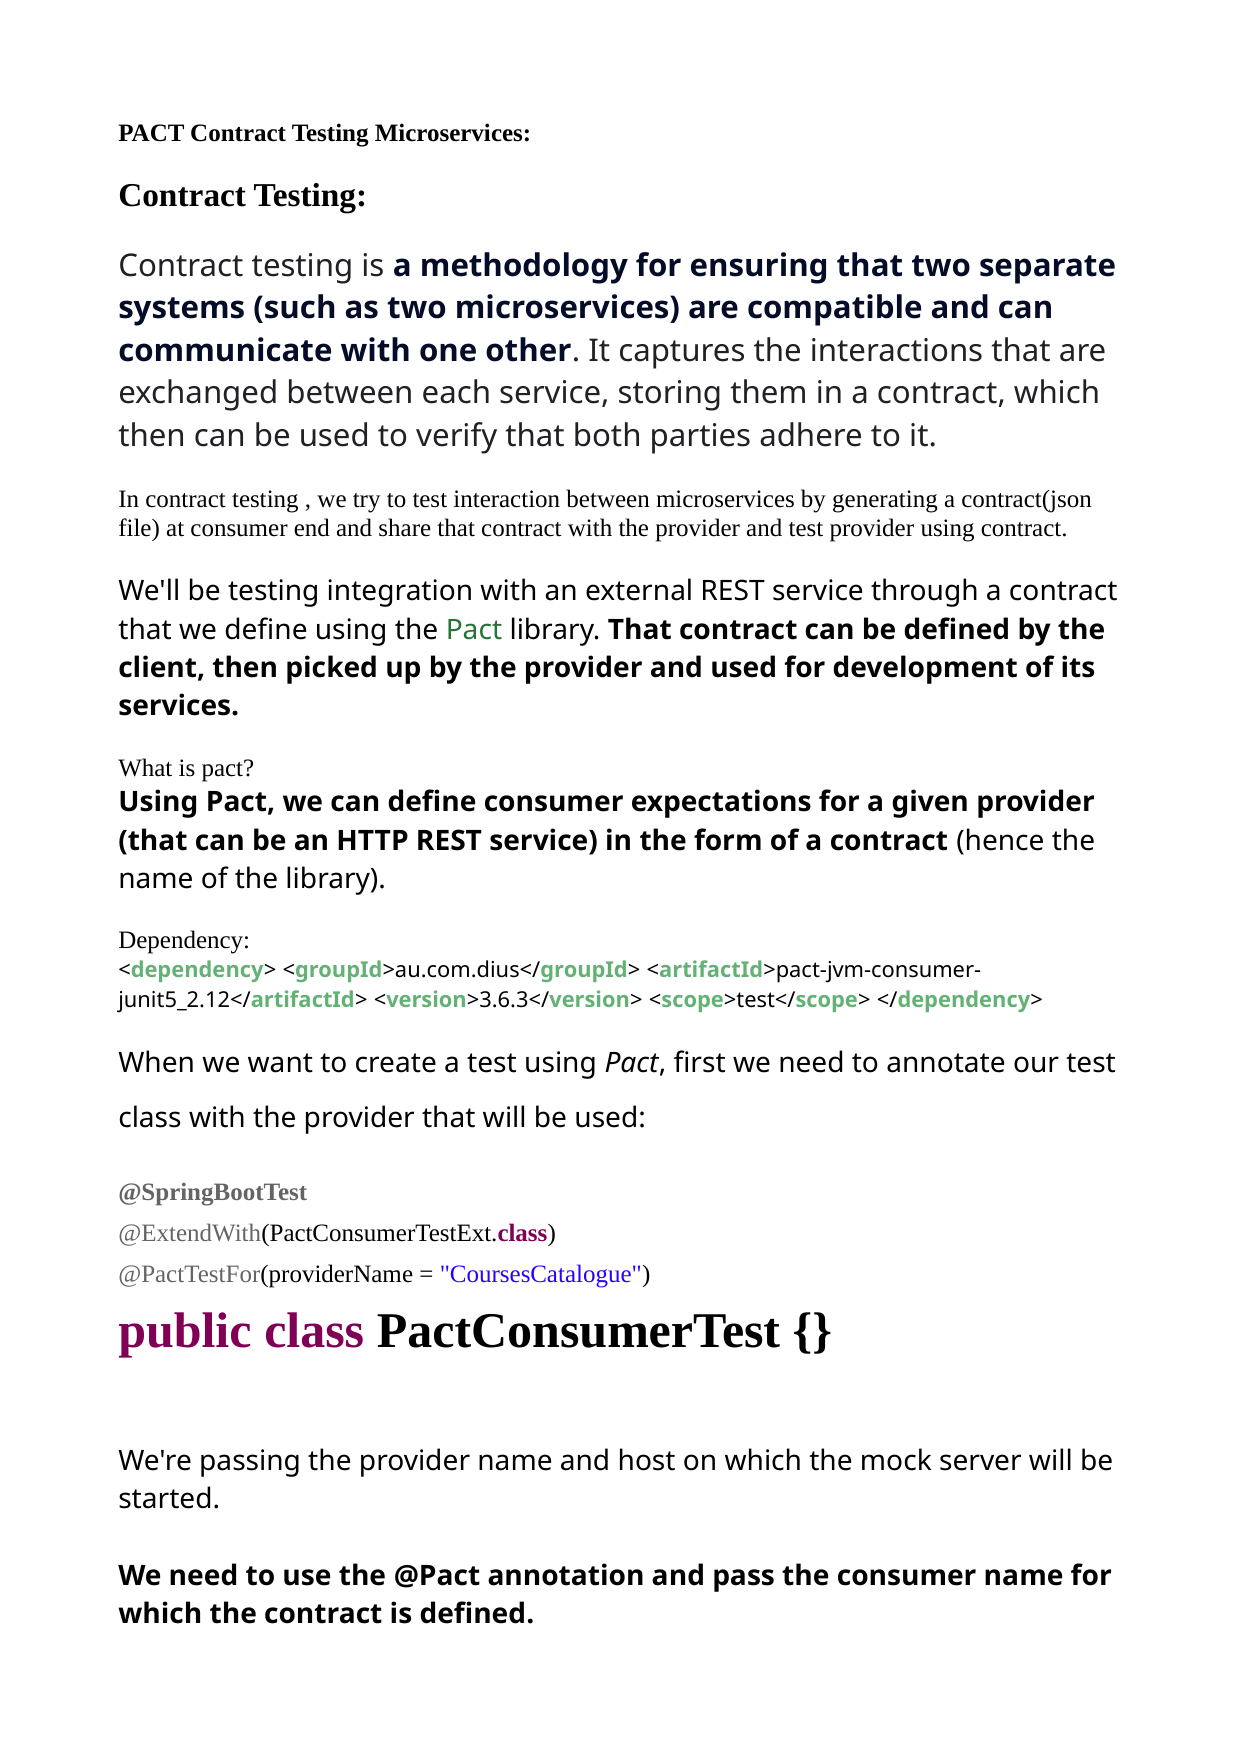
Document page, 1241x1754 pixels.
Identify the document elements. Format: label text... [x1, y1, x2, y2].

text PACT Contract Testing Microservices: [118, 118, 1122, 147]
text We're passing the provider name and host on which the mock server will be started. [118, 1440, 1122, 1517]
text @PactTestFor(providerName = "CoursesCatalogue") [118, 1259, 1122, 1288]
text We need to use the @Pact annotation and pass the consumer name for which the contract is defined. [118, 1555, 1122, 1632]
text Contract Testing: [118, 176, 1122, 214]
text In contract testing , we try to test interaction between microservices by generating a contract(json file) at consumer end and share that contract with the provider and test provider using contract. [118, 484, 1122, 542]
text @SpringBootTest [118, 1177, 1122, 1205]
text When we want to create a test using Pact, first we need to annotate our test class with the provider that will be used: [118, 1042, 1122, 1138]
text public class PactConsumerTest {} [118, 1300, 1122, 1358]
text Dependency: [118, 925, 1122, 954]
text We'll be testing integration with an external REST service through a contract that we define using the Pact library. That contract can be defined by the client, then picked up by the provider and used for development of its services. [118, 571, 1122, 724]
text What is pact? [118, 753, 1122, 782]
text Using Pact, we can define consumer expectations for a given provider (that can be an HTTP REST service) in the form of a contract (hence the name of the library). [118, 782, 1122, 897]
text @ExtendWith(PactConsumerTestExt.class) [118, 1218, 1122, 1247]
text <dependency> <groupId>au.com.dius</groupId> <artifactId>pact-jvm-consumer-junit5_2.12</artifactId> <version>3.6.3</version> <scope>test</scope> </dependency> [118, 954, 1122, 1014]
text Contract testing is a methodology for ensuring that two separate systems (such as two microservices) are compatible and can communicate with one other. It captures the interactions that are exchanged between each service, storing them in a contract, which then can be used to verify that both parties adhere to it. [118, 243, 1122, 456]
